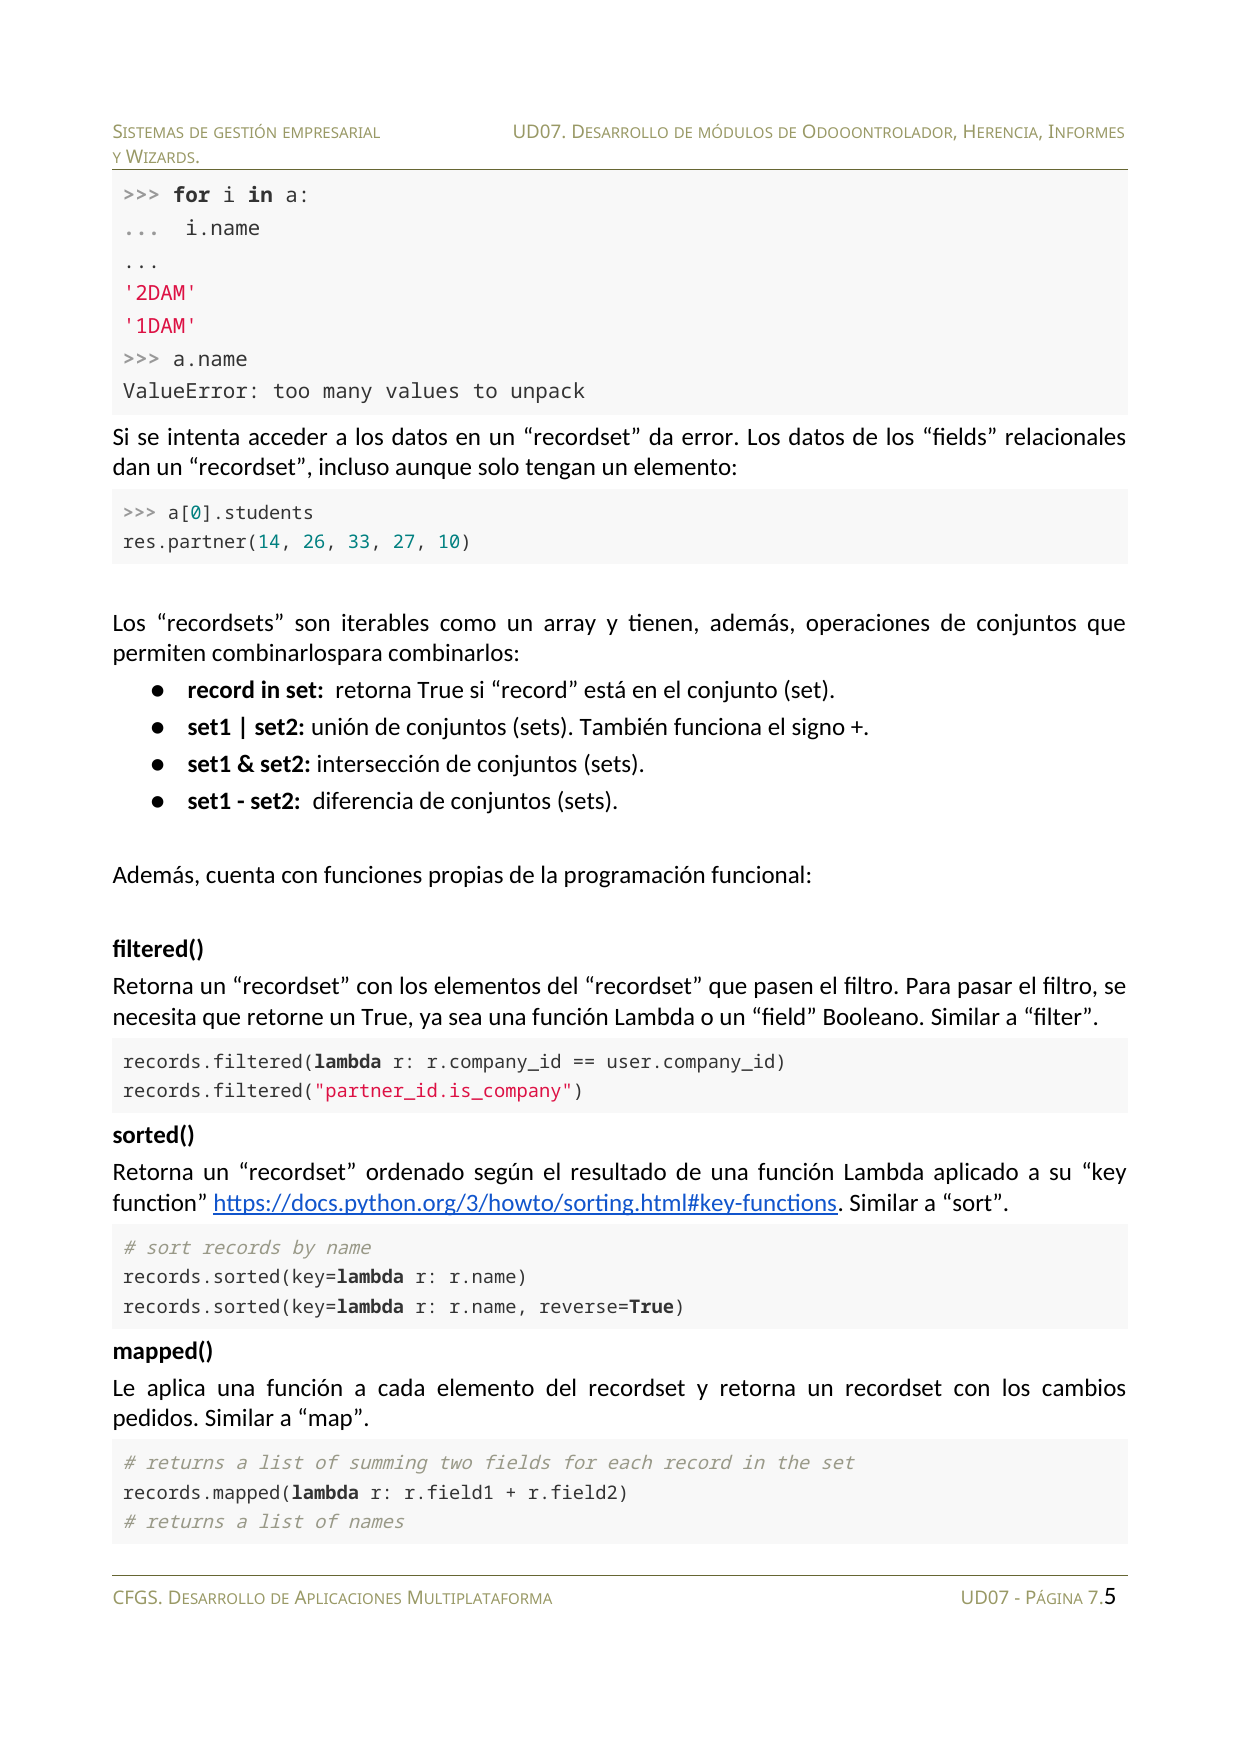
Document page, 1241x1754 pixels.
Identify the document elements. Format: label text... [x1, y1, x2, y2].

text sorted() [112, 1119, 1128, 1150]
table_header >>> for i in a: ... i.name ... '2DAM' '1DAM' >>> a.name ValueError: too many values to unpack [112, 170, 1128, 415]
list set1 & set2: intersección de conjuntos (sets). [150, 748, 1128, 779]
text Los “recordsets” son iterables como un array y tienen, además, operaciones de conjuntos que permiten combinarlospara combinarlos: [112, 607, 1128, 668]
text Si se intenta acceder a los datos en un “recordset” da error. Los datos de los “fields” relacionales dan un “recordset”, incluso aunque solo tengan un elemento: [112, 421, 1128, 482]
text Retorna un “recordset” ordenado según el resultado de una función Lambda aplicado a su “key function” https://docs.python.org/3/howto/sorting.html#key-functions. Similar a “sort”. [112, 1156, 1128, 1217]
list set1 | set2: unión de conjuntos (sets). También funciona el signo +. [150, 712, 1128, 742]
list set1 - set2: diferencia de conjuntos (sets). [150, 786, 1128, 816]
table_header # sort records by name records.sorted(key=lambda r: r.name) records.sorted(key=lambda r: r.name, reverse=True) [112, 1224, 1128, 1329]
table_header >>> a[0].students res.partner(14, 26, 33, 27, 10) [112, 489, 1128, 564]
text Le aplica una función a cada elemento del recordset y retorna un recordset con los cambios pedidos. Similar a “map”. [112, 1372, 1128, 1433]
text Retorna un “recordset” con los elementos del “recordset” que pasen el filtro. Para pasar el filtro, se necesita que retorne un True, ya sea una función Lambda o un “field” Booleano. Similar a “filter”. [112, 970, 1128, 1031]
list record in set: retorna True si “record” está en el conjunto (set). [150, 674, 1128, 705]
text filtered() [112, 933, 1128, 964]
table_header records.filtered(lambda r: r.company_id == user.company_id) records.filtered("partner_id.is_company") [112, 1038, 1128, 1113]
table_header # returns a list of summing two fields for each record in the set records.mapped(lambda r: r.field1 + r.field2) # returns a list of names [112, 1439, 1128, 1544]
text mapped() [112, 1335, 1128, 1365]
text Además, cuenta con funciones propias de la programación funcional: [112, 859, 1128, 890]
